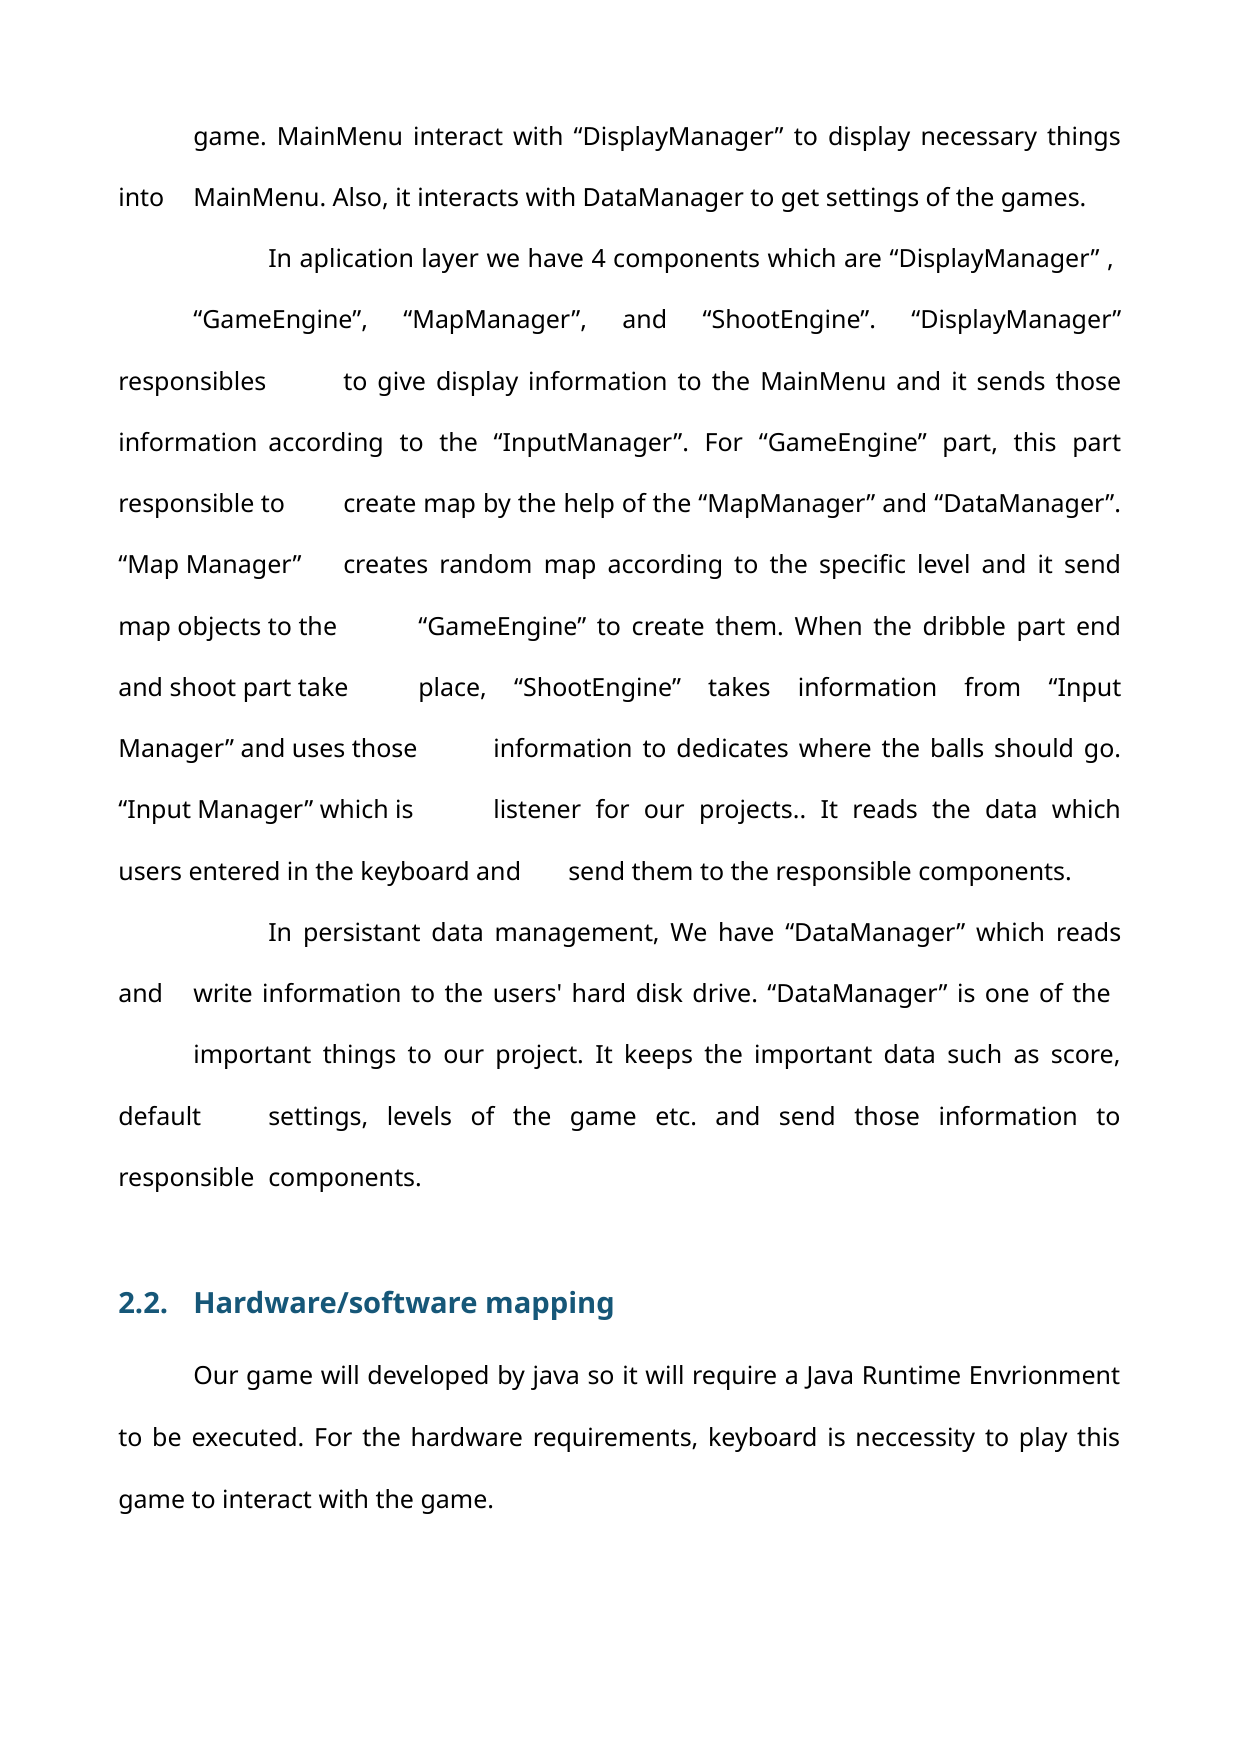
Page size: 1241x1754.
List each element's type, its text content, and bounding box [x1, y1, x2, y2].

text In persistant data management, We have “DataManager” which reads and write information to the users' hard disk drive. “DataManager” is one of the important things to our project. It keeps the important data such as score, default settings, levels of the game etc. and send those information to responsible components. [118, 914, 1122, 1193]
text Our game will developed by java so it will require a Java Runtime Envrionment to be executed. For the hardware requirements, keyboard is neccessity to play this game to interact with the game. [118, 1353, 1122, 1515]
text game. MainMenu interact with “DisplayManager” to display necessary things into MainMenu. Also, it interacts with DataManager to get settings of the games. [118, 118, 1122, 213]
text 2.2. Hardware/software mapping [118, 1282, 1122, 1322]
text In aplication layer we have 4 components which are “DisplayManager” , “GameEngine”, “MapManager”, and “ShootEngine”. “DisplayManager” responsibles to give display information to the MainMenu and it sends those information according to the “InputManager”. For “GameEngine” part, this part responsible to create map by the help of the “MapManager” and “DataManager”. “Map Manager” creates random map according to the specific level and it send map objects to the “GameEngine” to create them. When the dribble part end and shoot part take place, “ShootEngine” takes information from “Input Manager” and uses those information to dedicates where the balls should go. “Input Manager” which is listener for our projects.. It reads the data which users entered in the keyboard and send them to the responsible components. [118, 241, 1122, 887]
